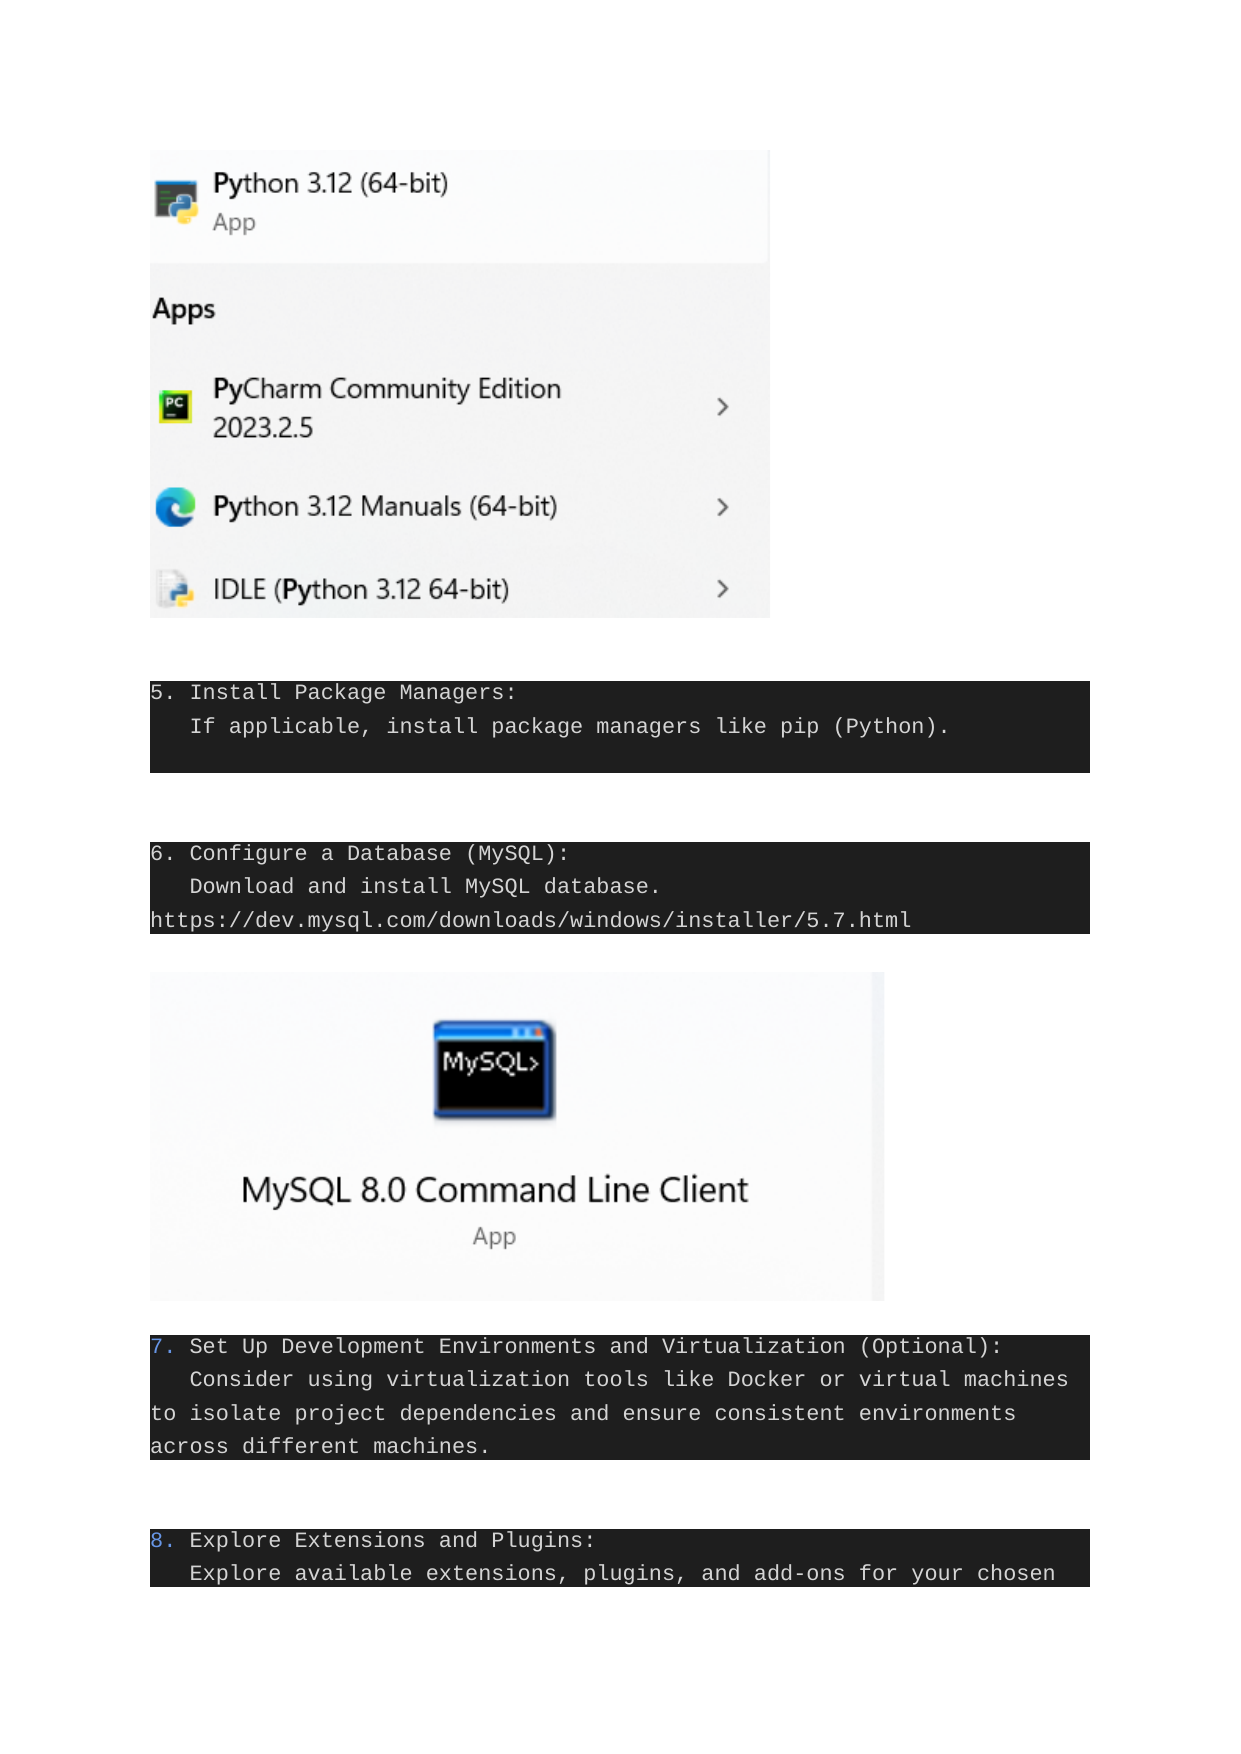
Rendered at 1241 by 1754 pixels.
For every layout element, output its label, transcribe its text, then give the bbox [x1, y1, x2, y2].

text If applicable, install package managers like pip (Python). [150, 715, 1090, 740]
text Consider using virtualization tools like Docker or virtual machines to isolate project dependencies and ensure consistent environments across different machines. [150, 1368, 1090, 1460]
picture [150, 150, 771, 618]
text 5. Install Package Managers: [150, 681, 1090, 706]
text 7. Set Up Development Environments and Virtualization (Optional): [150, 1335, 1090, 1360]
text Download and install MySQL database. https://dev.mysql.com/downloads/windows/installer/5.7.html [150, 876, 1090, 934]
text 6. Configure a Database (MySQL): [150, 842, 1090, 867]
picture [150, 972, 885, 1301]
text Explore available extensions, plugins, and add-ons for your chosen [150, 1562, 1090, 1587]
text 8. Explore Extensions and Plugins: [150, 1529, 1090, 1554]
